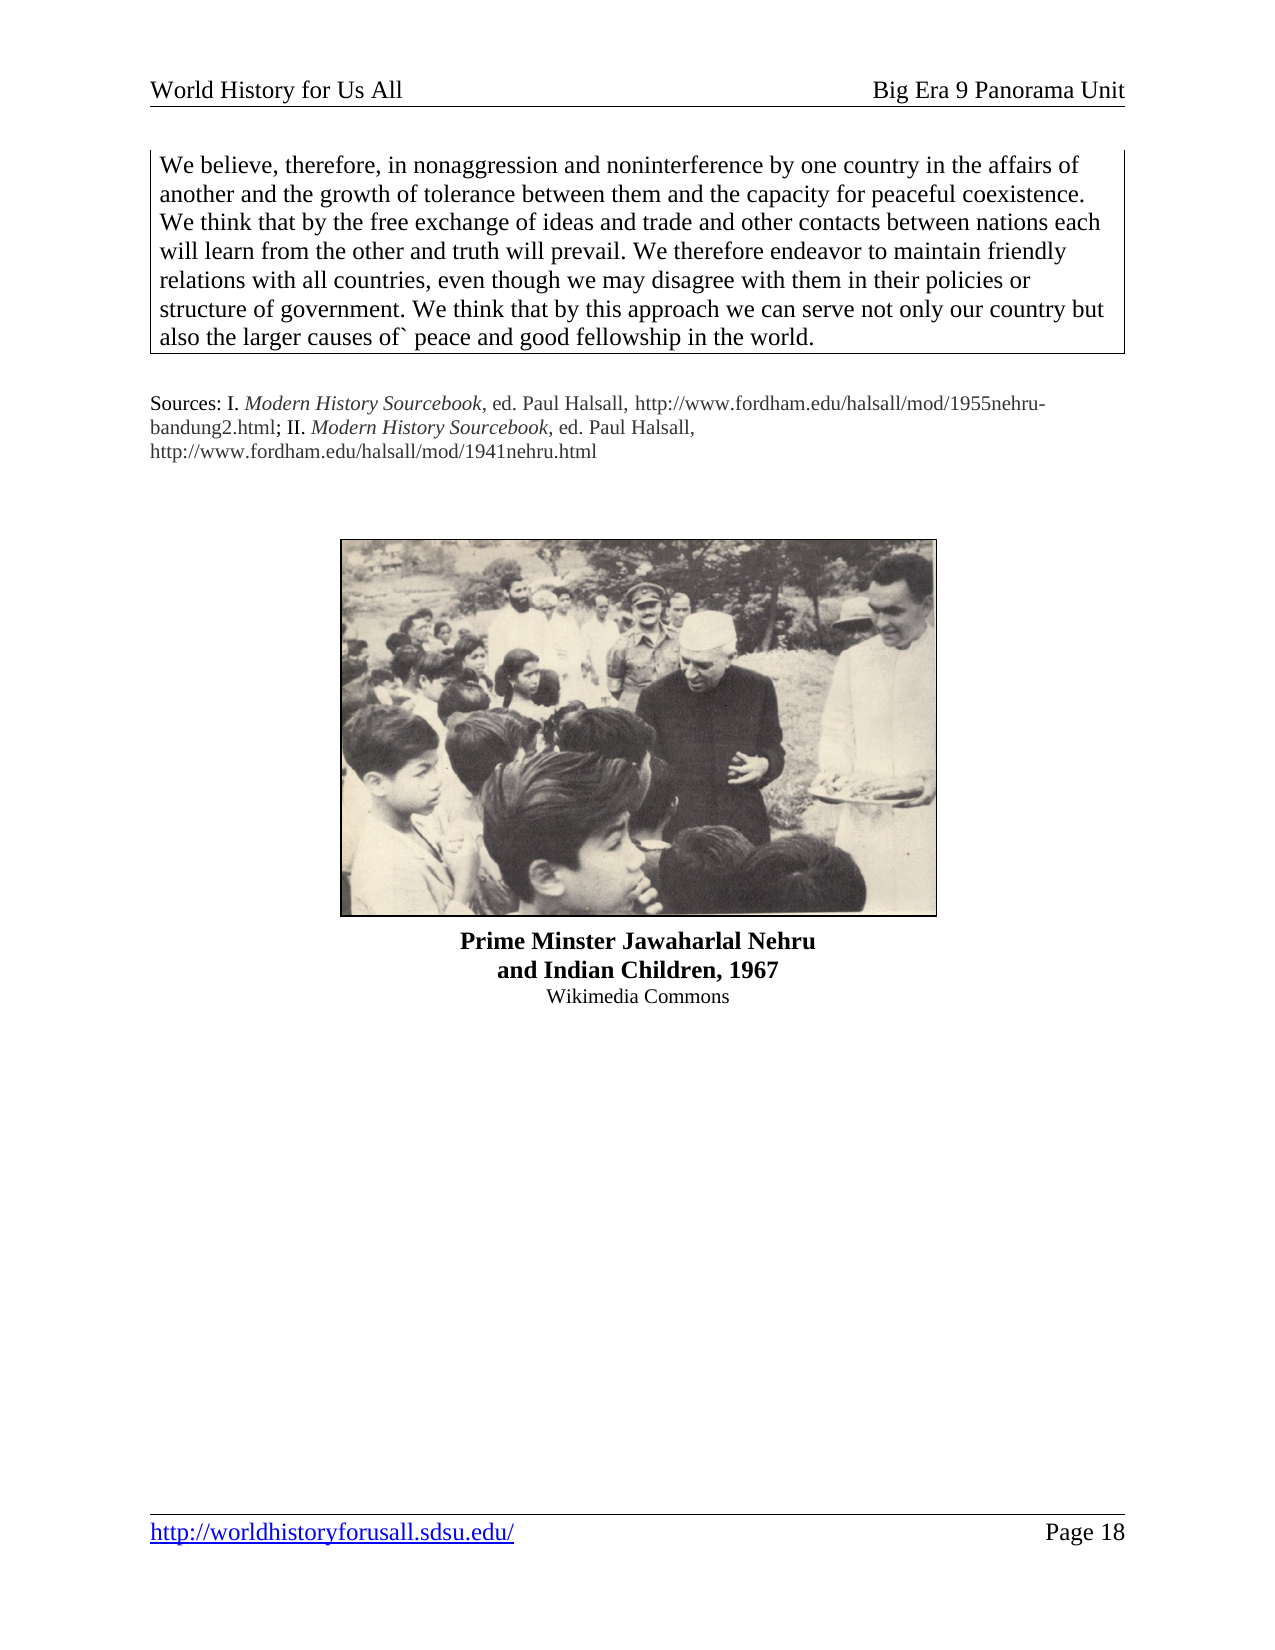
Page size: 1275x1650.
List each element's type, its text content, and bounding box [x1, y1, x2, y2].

text Sources: I. Modern History Sourcebook, ed. Paul Halsall, http://www.fordham.edu/halsall/mod/1955nehru-bandung2.html; II. Modern History Sourcebook, ed. Paul Halsall, http://www.fordham.edu/halsall/mod/1941nehru.html [150, 391, 1125, 463]
picture [342, 540, 936, 915]
text We believe, therefore, in nonaggression and non­interference by one country in the affairs of another and the growth of tolerance between them and the capacity for peaceful coexistence. We think that by the free exchange of ideas and trade and other contacts between nations each will learn from the other and truth will prevail. We therefore endeavor to maintain friendly relations with all countries, even though we may disagree with them in their policies or structure of government. We think that by this approach we can serve not only our country but also the larger causes of` peace and good fellowship in the world. [151, 150, 1124, 353]
